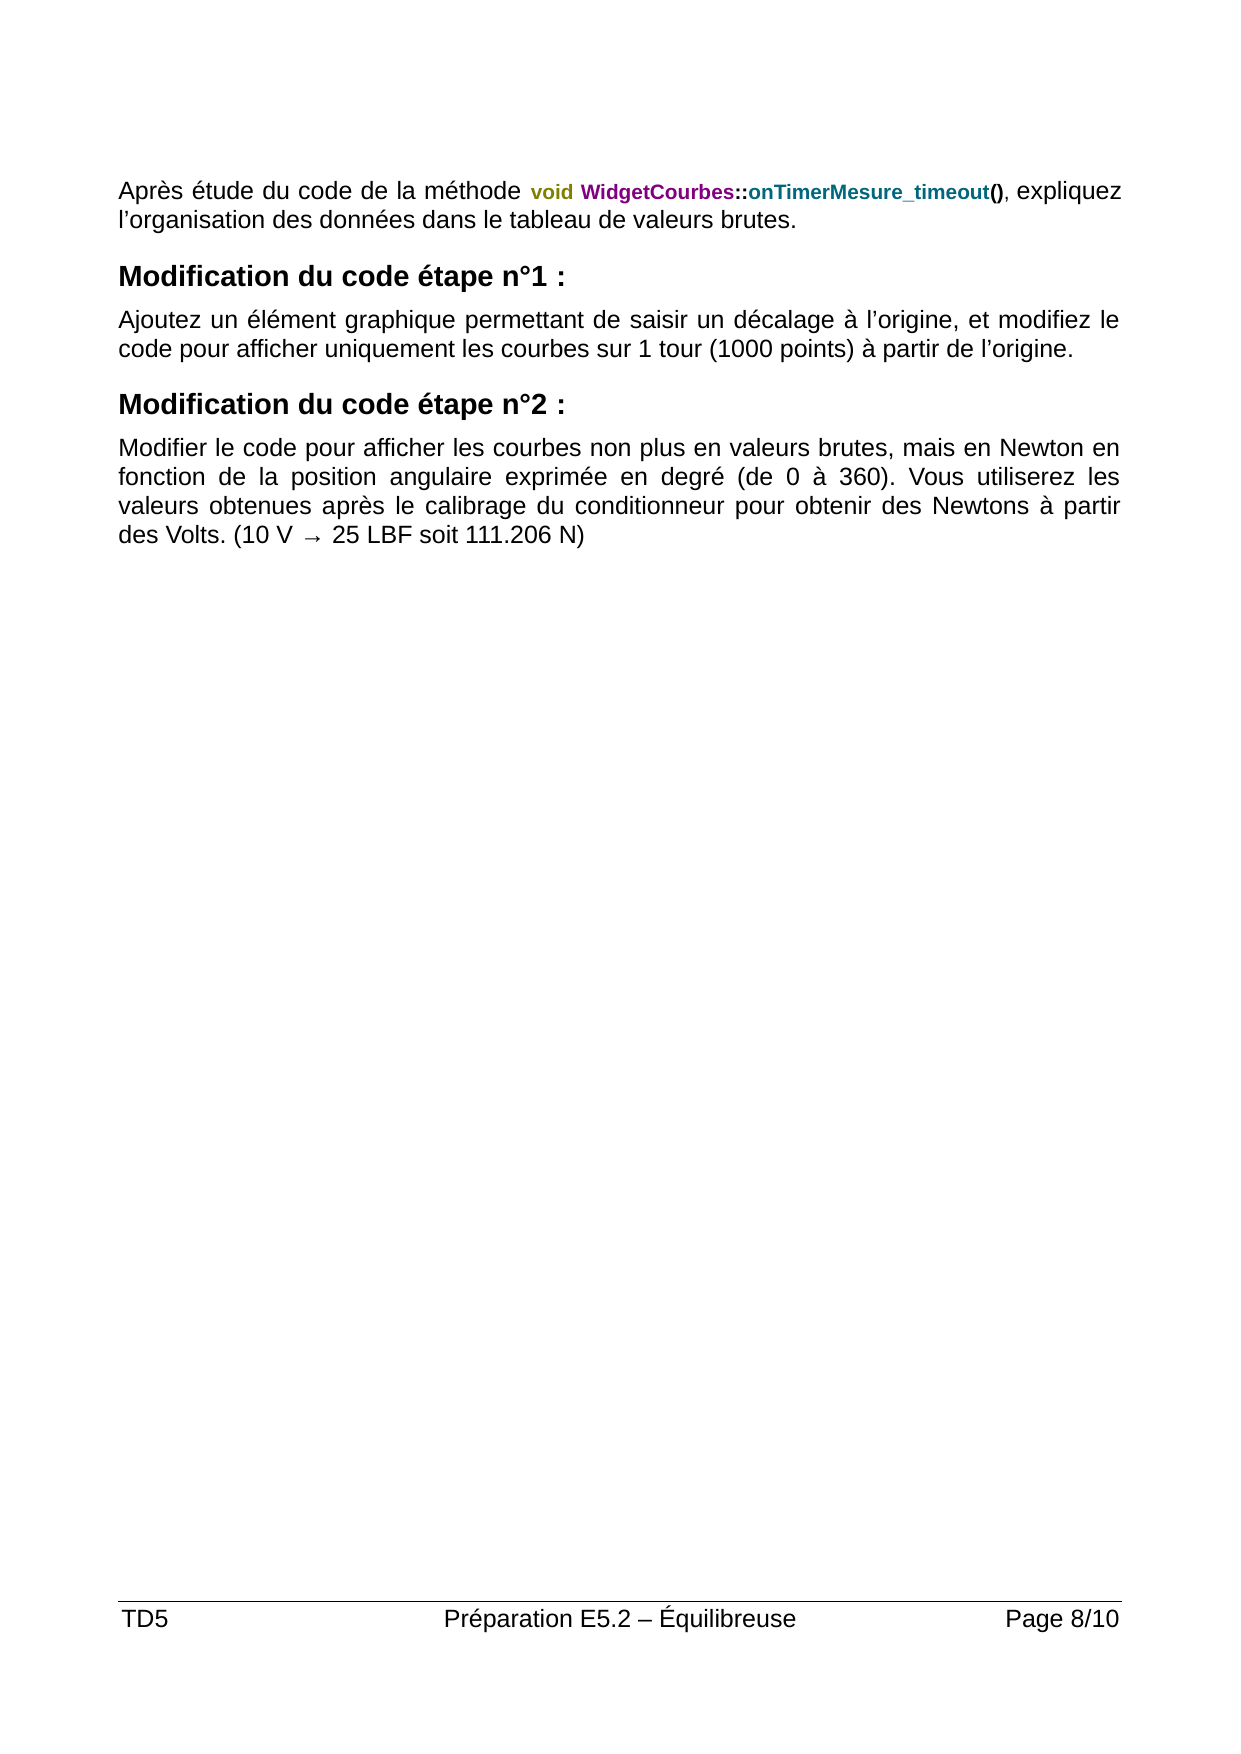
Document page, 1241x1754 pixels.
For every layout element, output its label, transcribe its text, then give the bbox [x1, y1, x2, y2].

subtitle Modification du code étape n°2 : [118, 387, 1122, 421]
text Modifier le code pour afficher les courbes non plus en valeurs brutes, mais en Newton en fonction de la position angulaire exprimée en degré (de 0 à 360). Vous utiliserez les valeurs obtenues après le calibrage du conditionneur pour obtenir des Newtons à partir des Volts. (10 V → 25 LBF soit 111.206 N) [118, 433, 1122, 548]
subtitle Modification du code étape n°1 : [118, 259, 1122, 292]
text Ajoutez un élément graphique permettant de saisir un décalage à l’origine, et modifiez le code pour afficher uniquement les courbes sur 1 tour (1000 points) à partir de l’origine. [118, 305, 1122, 362]
text Après étude du code de la méthode void WidgetCourbes::onTimerMesure_timeout(), expliquez l’organisation des données dans le tableau de valeurs brutes. [118, 176, 1122, 234]
